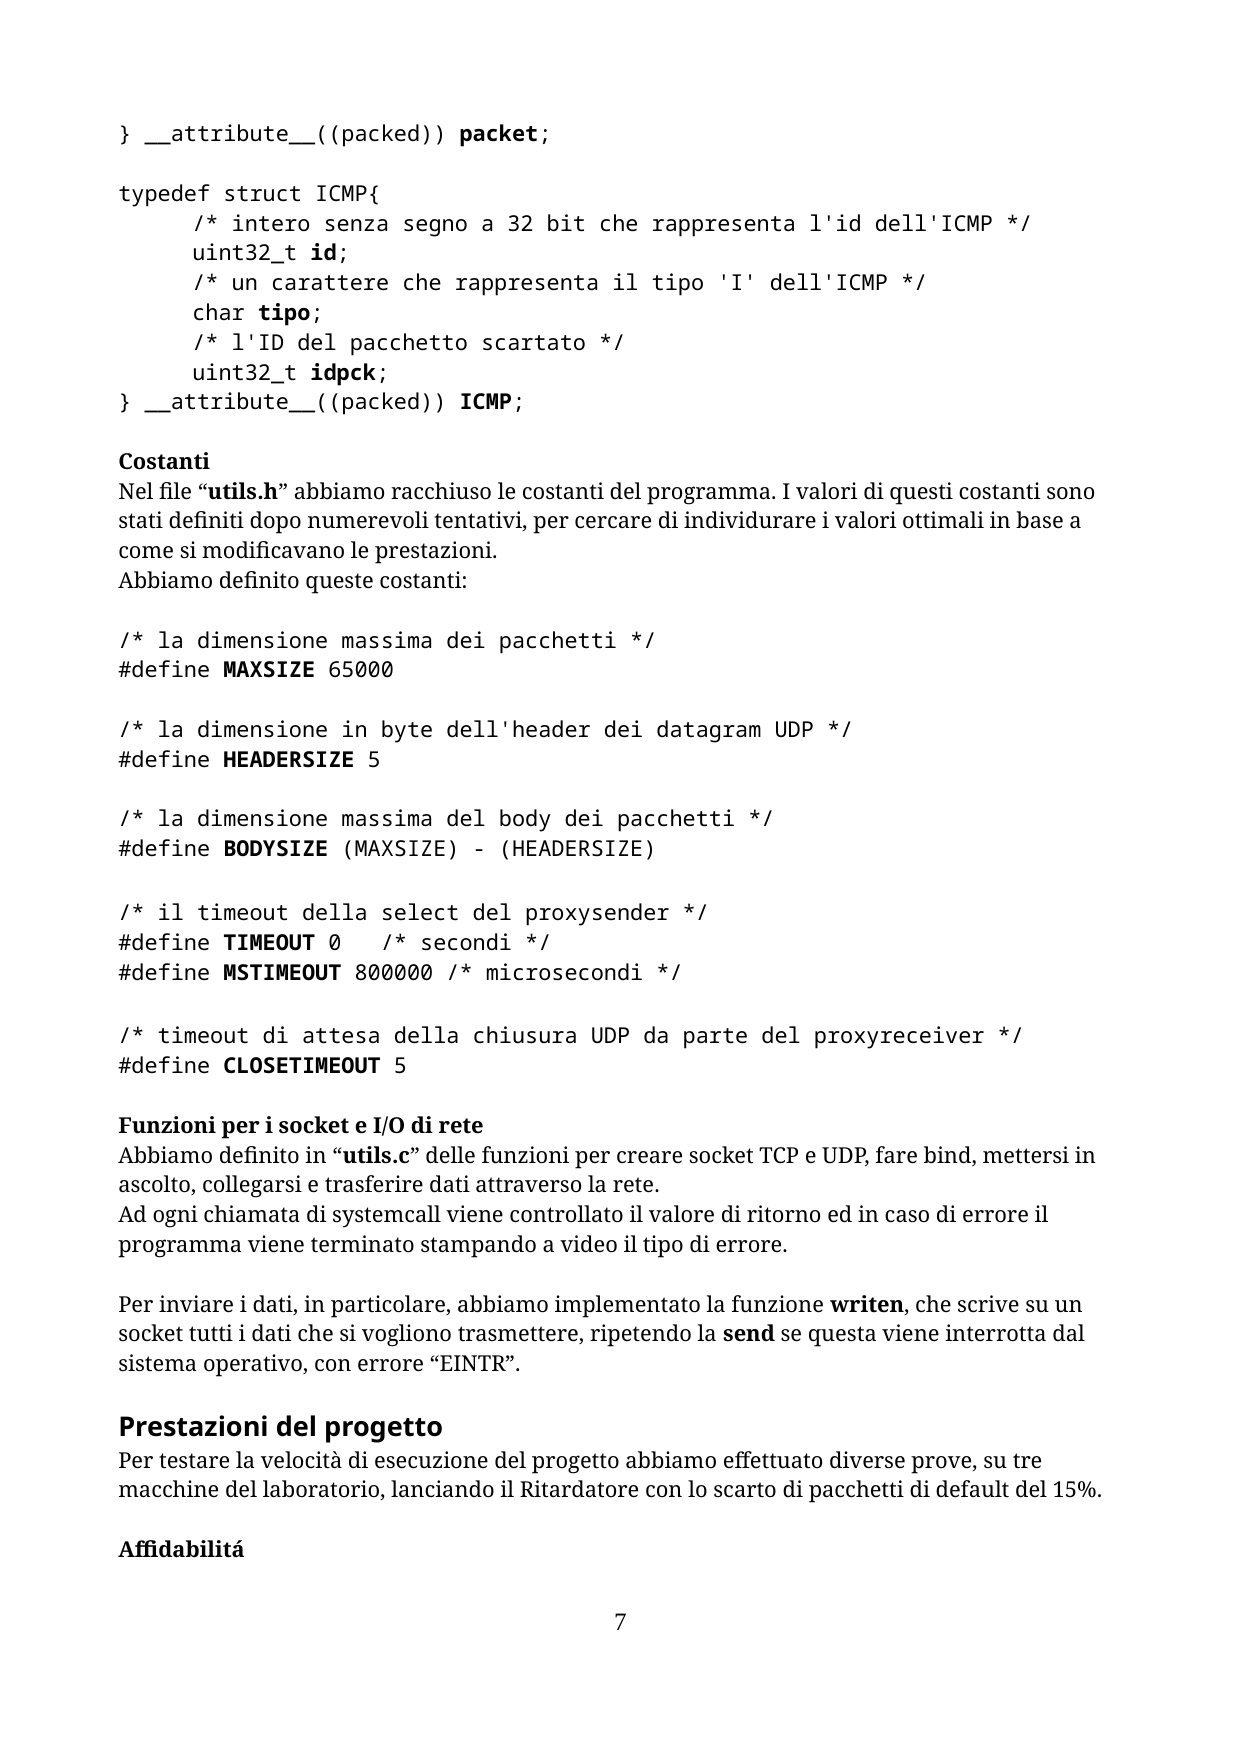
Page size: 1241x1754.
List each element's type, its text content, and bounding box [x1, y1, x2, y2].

text typedef struct ICMP{ [118, 178, 1122, 207]
text /* l'ID del pacchetto scartato */ [118, 327, 1122, 356]
text Funzioni per i socket e I/O di rete [118, 1110, 1122, 1139]
text /* la dimensione massima dei pacchetti */ [118, 624, 1122, 654]
text uint32_t idpck; [118, 356, 1122, 386]
text } __attribute__((packed)) packet; [118, 118, 1122, 148]
text Per testare la velocità di esecuzione del progetto abbiamo effettuato diverse prove, su tre macchine del laboratorio, lanciando il Ritardatore con lo scarto di pacchetti di default del 15%. [118, 1444, 1122, 1504]
text #define MAXSIZE 65000 [118, 654, 1122, 684]
text /* un carattere che rappresenta il tipo 'I' dell'ICMP */ [118, 267, 1122, 297]
text Affidabilitá [118, 1534, 1122, 1564]
text Ad ogni chiamata di systemcall viene controllato il valore di ritorno ed in caso di errore il programma viene terminato stampando a video il tipo di errore. [118, 1199, 1122, 1259]
text Per inviare i dati, in particolare, abbiamo implementato la funzione writen, che scrive su un socket tutti i dati che si vogliono trasmettere, ripetendo la send se questa viene interrotta dal sistema operativo, con errore “EINTR”. [118, 1288, 1122, 1378]
text Costanti [118, 446, 1122, 476]
text Abbiamo definito queste costanti: [118, 565, 1122, 595]
text } __attribute__((packed)) ICMP; [118, 386, 1122, 416]
text Abbiamo definito in “utils.c” delle funzioni per creare socket TCP e UDP, fare bind, mettersi in ascolto, collegarsi e trasferire dati attraverso la rete. [118, 1139, 1122, 1199]
text uint32_t id; [118, 237, 1122, 267]
text /* la dimensione massima del body dei pacchetti */ [118, 803, 1122, 833]
text #define HEADERSIZE 5 [118, 744, 1122, 773]
text #define MSTIMEOUT 800000 /* microsecondi */ [118, 957, 1122, 986]
text /* la dimensione in byte dell'header dei datagram UDP */ [118, 714, 1122, 744]
text Nel file “utils.h” abbiamo racchiuso le costanti del programma. I valori di questi costanti sono stati definiti dopo numerevoli tentativi, per cercare di individurare i valori ottimali in base a come si modificavano le prestazioni. [118, 476, 1122, 565]
text #define CLOSETIMEOUT 5 [118, 1050, 1122, 1080]
text /* timeout di attesa della chiusura UDP da parte del proxyreceiver */ [118, 1020, 1122, 1050]
text #define BODYSIZE (MAXSIZE) - (HEADERSIZE) [118, 833, 1122, 863]
text Prestazioni del progetto [118, 1408, 1122, 1444]
text char tipo; [118, 297, 1122, 327]
text /* intero senza segno a 32 bit che rappresenta l'id dell'ICMP */ [118, 207, 1122, 237]
text /* il timeout della select del proxysender */ [118, 897, 1122, 927]
text #define TIMEOUT 0 /* secondi */ [118, 927, 1122, 957]
